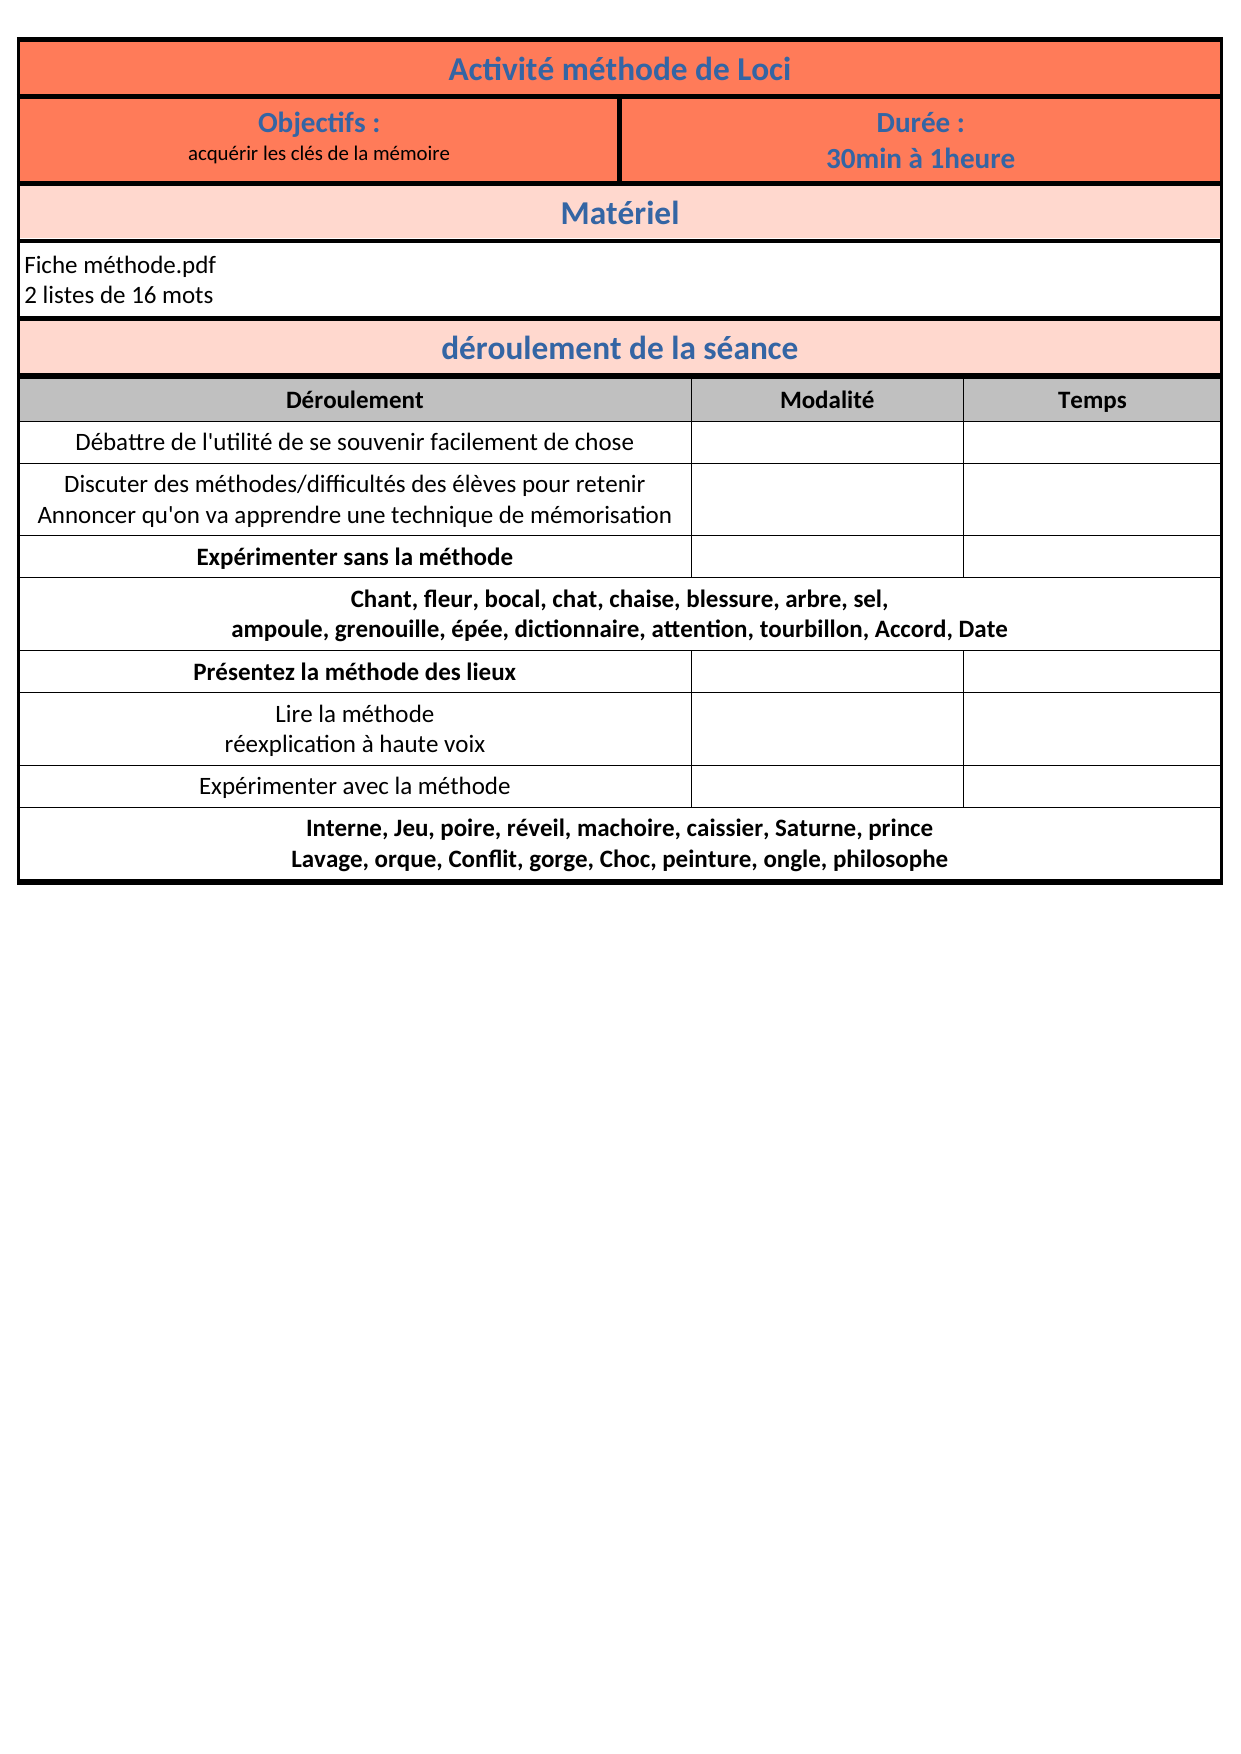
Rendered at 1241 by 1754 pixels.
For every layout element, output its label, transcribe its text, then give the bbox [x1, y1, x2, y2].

table_cell [692, 536, 963, 577]
table_cell Lire la méthode réexplication à haute voix [20, 693, 691, 764]
table_cell [964, 766, 1220, 807]
table_cell [964, 693, 1220, 764]
table_cell [964, 536, 1220, 577]
table_cell Matériel [20, 186, 1220, 238]
table_cell Déroulement [20, 379, 691, 421]
table_cell [692, 766, 963, 807]
table_cell Expérimenter avec la méthode [20, 766, 691, 807]
table_cell Discuter des méthodes/difficultés des élèves pour retenir Annoncer qu'on va apprendre une technique de mémorisation [20, 464, 691, 535]
table_cell Interne, Jeu, poire, réveil, machoire, caissier, Saturne, prince Lavage, orque, Conflit, gorge, Choc, peinture, ongle, philosophe [20, 808, 1220, 879]
table_cell Objectifs : acquérir les clés de la mémoire [20, 99, 617, 181]
table_cell [964, 464, 1220, 535]
table_cell [692, 651, 963, 692]
table_cell Chant, fleur, bocal, chat, chaise, blessure, arbre, sel, ampoule, grenouille, épée, dictionnaire, attention, tourbillon, Accord, Date [20, 578, 1220, 650]
table_cell [692, 422, 963, 463]
table_cell Débattre de l'utilité de se souvenir facilement de chose [20, 422, 691, 463]
table_cell [964, 422, 1220, 463]
table_cell Temps [964, 379, 1220, 421]
table_cell déroulement de la séance [20, 321, 1220, 373]
table_cell [692, 464, 963, 535]
table_cell [692, 693, 963, 764]
table_cell Expérimenter sans la méthode [20, 536, 691, 577]
table_cell Modalité [692, 379, 963, 421]
table_cell Présentez la méthode des lieux [20, 651, 691, 692]
table_cell Durée : 30min à 1heure [622, 99, 1220, 181]
table_header Activité méthode de Loci [20, 42, 1220, 94]
table_cell Fiche méthode.pdf 2 listes de 16 mots [20, 243, 1220, 316]
table_cell [964, 651, 1220, 692]
